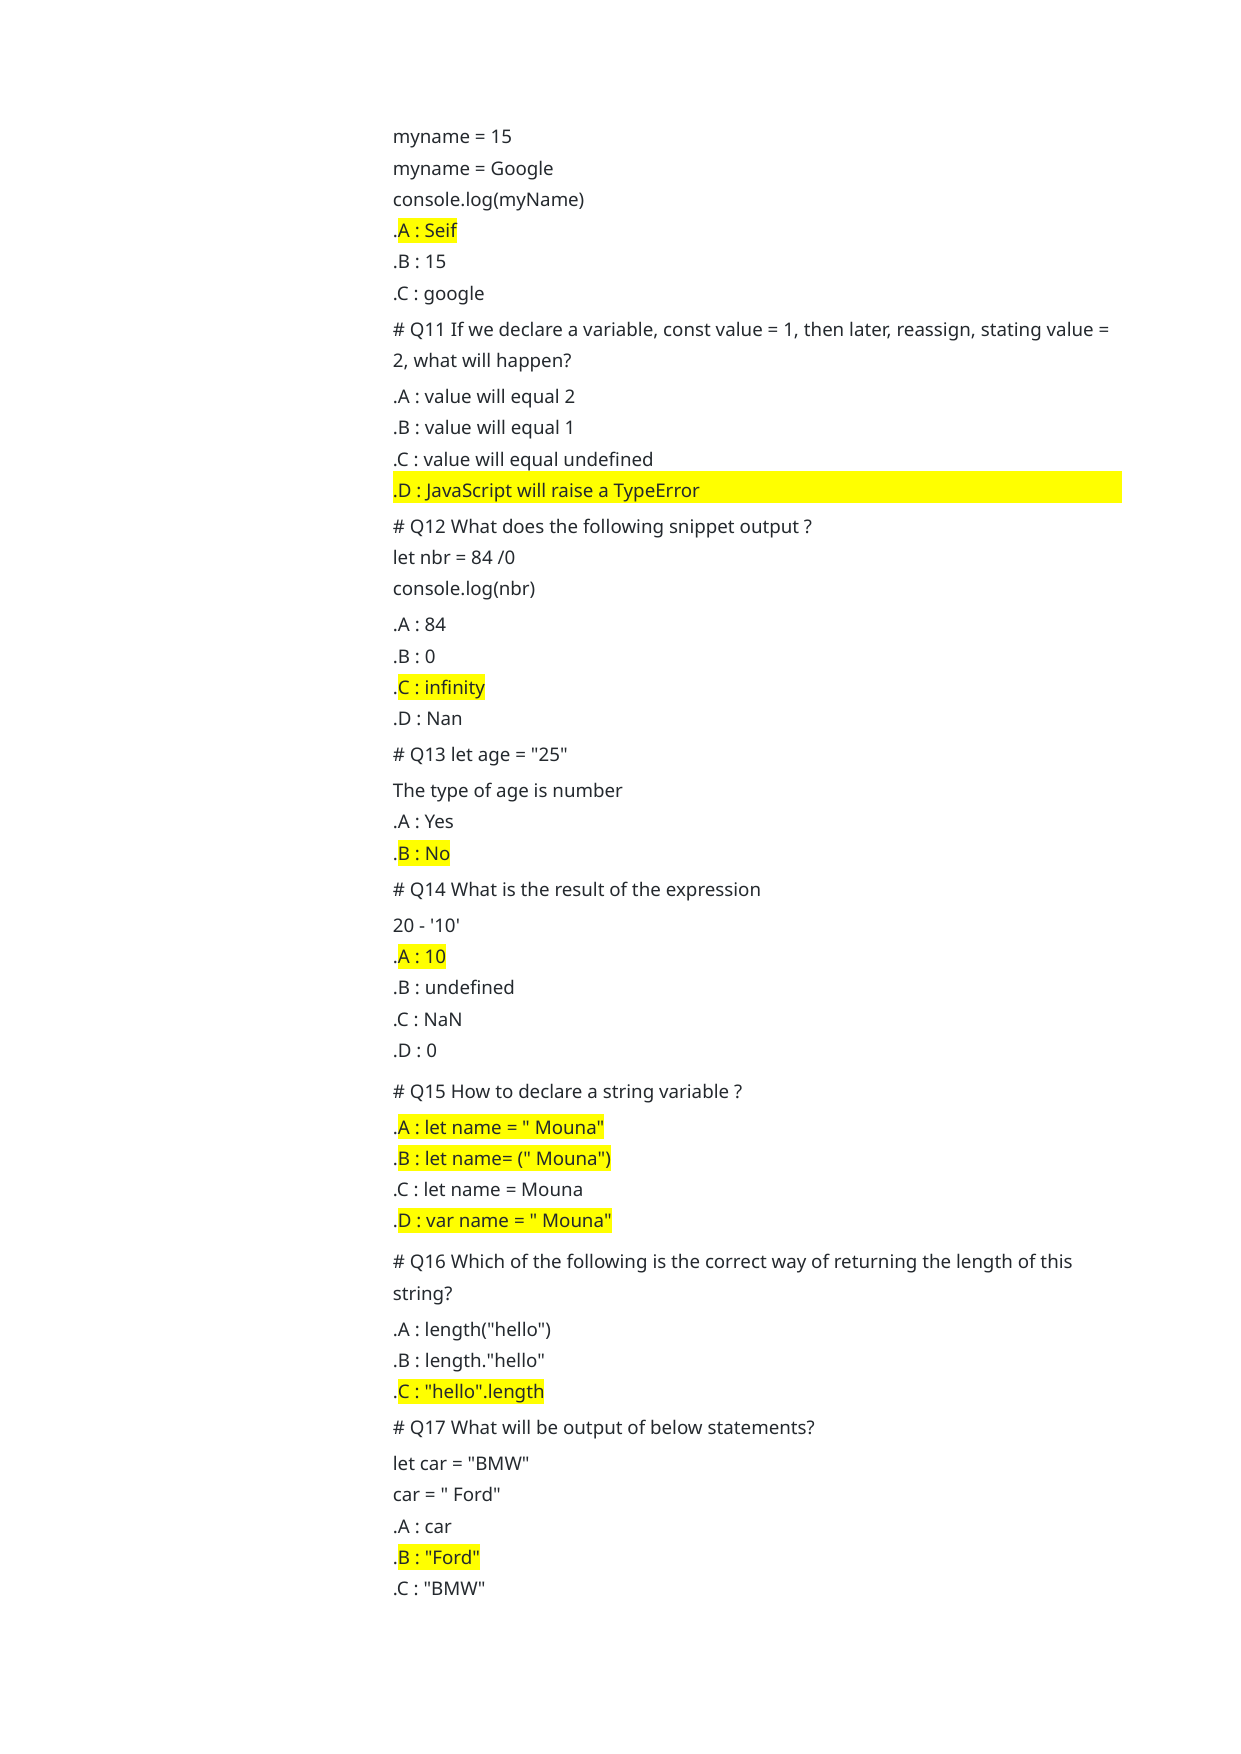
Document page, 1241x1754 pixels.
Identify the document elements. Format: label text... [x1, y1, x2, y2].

table_cell [118, 378, 393, 409]
table_cell [393, 902, 1122, 906]
table_cell [118, 310, 393, 373]
table_cell [118, 1409, 393, 1440]
table_cell [118, 1063, 393, 1067]
table_cell [393, 306, 1122, 310]
table_cell [118, 1404, 393, 1409]
table_cell [118, 1202, 393, 1233]
table_cell [393, 1305, 1122, 1310]
table_cell .C : "hello".length [393, 1373, 1122, 1404]
table_cell [118, 274, 393, 306]
table_cell [118, 669, 393, 700]
table_cell [118, 1570, 393, 1601]
table_cell [118, 149, 393, 181]
table_cell .C : google [393, 274, 1122, 306]
table_cell myname = Google [393, 149, 1122, 181]
table_cell .B : length."hello" [393, 1341, 1122, 1373]
table_cell [118, 1601, 393, 1606]
table_cell .A : let name = " Mouna" [393, 1108, 1122, 1139]
table_cell .C : "BMW" [393, 1570, 1122, 1601]
table_cell [118, 539, 393, 570]
table_cell [118, 1373, 393, 1404]
table_cell [118, 870, 393, 902]
table_cell [393, 1068, 1122, 1072]
table_cell [393, 503, 1122, 507]
table_cell # Q16 Which of the following is the correct way of returning the length of this string? [393, 1243, 1122, 1305]
table_cell [118, 440, 393, 471]
table_cell [393, 373, 1122, 378]
table_cell [118, 1238, 393, 1243]
table_cell # Q13 let age = "25" [393, 736, 1122, 767]
table_cell [393, 767, 1122, 772]
table_cell [118, 1031, 393, 1063]
table_cell [118, 1310, 393, 1341]
table_cell [118, 1233, 393, 1238]
table_cell console.log(myName) [393, 181, 1122, 212]
table_cell [118, 1440, 393, 1445]
table_cell .D : JavaScript will raise a TypeError [393, 471, 1122, 503]
table_cell [118, 1108, 393, 1139]
table_cell [393, 1104, 1122, 1108]
table_cell let car = "BMW" [393, 1445, 1122, 1476]
table_cell [118, 1072, 393, 1103]
table_cell [118, 181, 393, 212]
table_cell [118, 731, 393, 736]
table_cell [118, 736, 393, 767]
table_cell [118, 1000, 393, 1031]
table_cell [118, 700, 393, 731]
table_cell [118, 1243, 393, 1305]
table_cell .A : length("hello") [393, 1310, 1122, 1341]
table_cell [118, 1476, 393, 1507]
table_cell [118, 767, 393, 772]
table_cell # Q15 How to declare a string variable ? [393, 1072, 1122, 1103]
table_cell [118, 1171, 393, 1202]
table_cell # Q17 What will be output of below statements? [393, 1409, 1122, 1440]
table_cell .D : var name = " Mouna" [393, 1202, 1122, 1233]
table_cell [393, 866, 1122, 870]
table_cell .D : Nan [393, 700, 1122, 731]
table_cell .A : car [393, 1507, 1122, 1538]
table_cell .C : infinity [393, 669, 1122, 700]
table_cell [118, 118, 393, 149]
table_cell [118, 1068, 393, 1072]
table_cell [118, 637, 393, 668]
table_cell .A : Seif [393, 212, 1122, 243]
table_cell [118, 1104, 393, 1108]
table_cell [393, 731, 1122, 736]
table_cell .A : 84 [393, 606, 1122, 637]
table_cell .B : 0 [393, 637, 1122, 668]
table_cell console.log(nbr) [393, 570, 1122, 601]
table_cell # Q14 What is the result of the expression [393, 870, 1122, 902]
table_cell [118, 243, 393, 274]
table_cell The type of age is number [393, 772, 1122, 803]
table_cell .A : 10 [393, 938, 1122, 969]
table_cell [393, 601, 1122, 606]
table_cell .C : NaN [393, 1000, 1122, 1031]
table_cell [118, 938, 393, 969]
table_cell [118, 772, 393, 803]
table_cell let nbr = 84 /0 [393, 539, 1122, 570]
table_cell .B : value will equal 1 [393, 409, 1122, 440]
table_cell [118, 1539, 393, 1570]
table_cell [118, 471, 393, 503]
table_cell [393, 1440, 1122, 1445]
table_cell [118, 834, 393, 866]
table_cell [118, 1140, 393, 1171]
table_cell [118, 1341, 393, 1373]
table_cell car = " Ford" [393, 1476, 1122, 1507]
table_cell [118, 570, 393, 601]
table_cell [118, 902, 393, 906]
table_cell [118, 503, 393, 507]
table_cell [118, 606, 393, 637]
table_cell [118, 373, 393, 378]
table_cell [393, 1404, 1122, 1409]
table_cell [393, 1233, 1122, 1238]
table_cell [118, 508, 393, 539]
table_cell .B : undefined [393, 969, 1122, 1000]
table_cell [118, 306, 393, 310]
table_cell .B : No [393, 834, 1122, 866]
table_cell [118, 866, 393, 870]
table_cell .A : value will equal 2 [393, 378, 1122, 409]
table_cell [118, 906, 393, 938]
table_cell .C : let name = Mouna [393, 1171, 1122, 1202]
table_cell [118, 409, 393, 440]
table_cell .B : let name= (" Mouna") [393, 1140, 1122, 1171]
table_cell .B : "Ford" [393, 1539, 1122, 1570]
table_cell [118, 212, 393, 243]
table_cell 20 - '10' [393, 906, 1122, 938]
table_cell [118, 1507, 393, 1538]
table_cell # Q12 What does the following snippet output ? [393, 508, 1122, 539]
table_cell .D : 0 [393, 1031, 1122, 1063]
table_cell .C : value will equal undefined [393, 440, 1122, 471]
table_cell myname = 15 [393, 118, 1122, 149]
table_cell # Q11 If we declare a variable, const value = 1, then later, reassign, stating value = 2, what will happen? [393, 310, 1122, 373]
table_cell [118, 601, 393, 606]
table_cell [118, 803, 393, 834]
table_cell [118, 1445, 393, 1476]
table_cell .B : 15 [393, 243, 1122, 274]
table_cell .A : Yes [393, 803, 1122, 834]
table_cell [118, 1305, 393, 1310]
table_cell [393, 1601, 1122, 1606]
table_cell [393, 1238, 1122, 1243]
table_cell [393, 1063, 1122, 1067]
table_cell [118, 969, 393, 1000]
